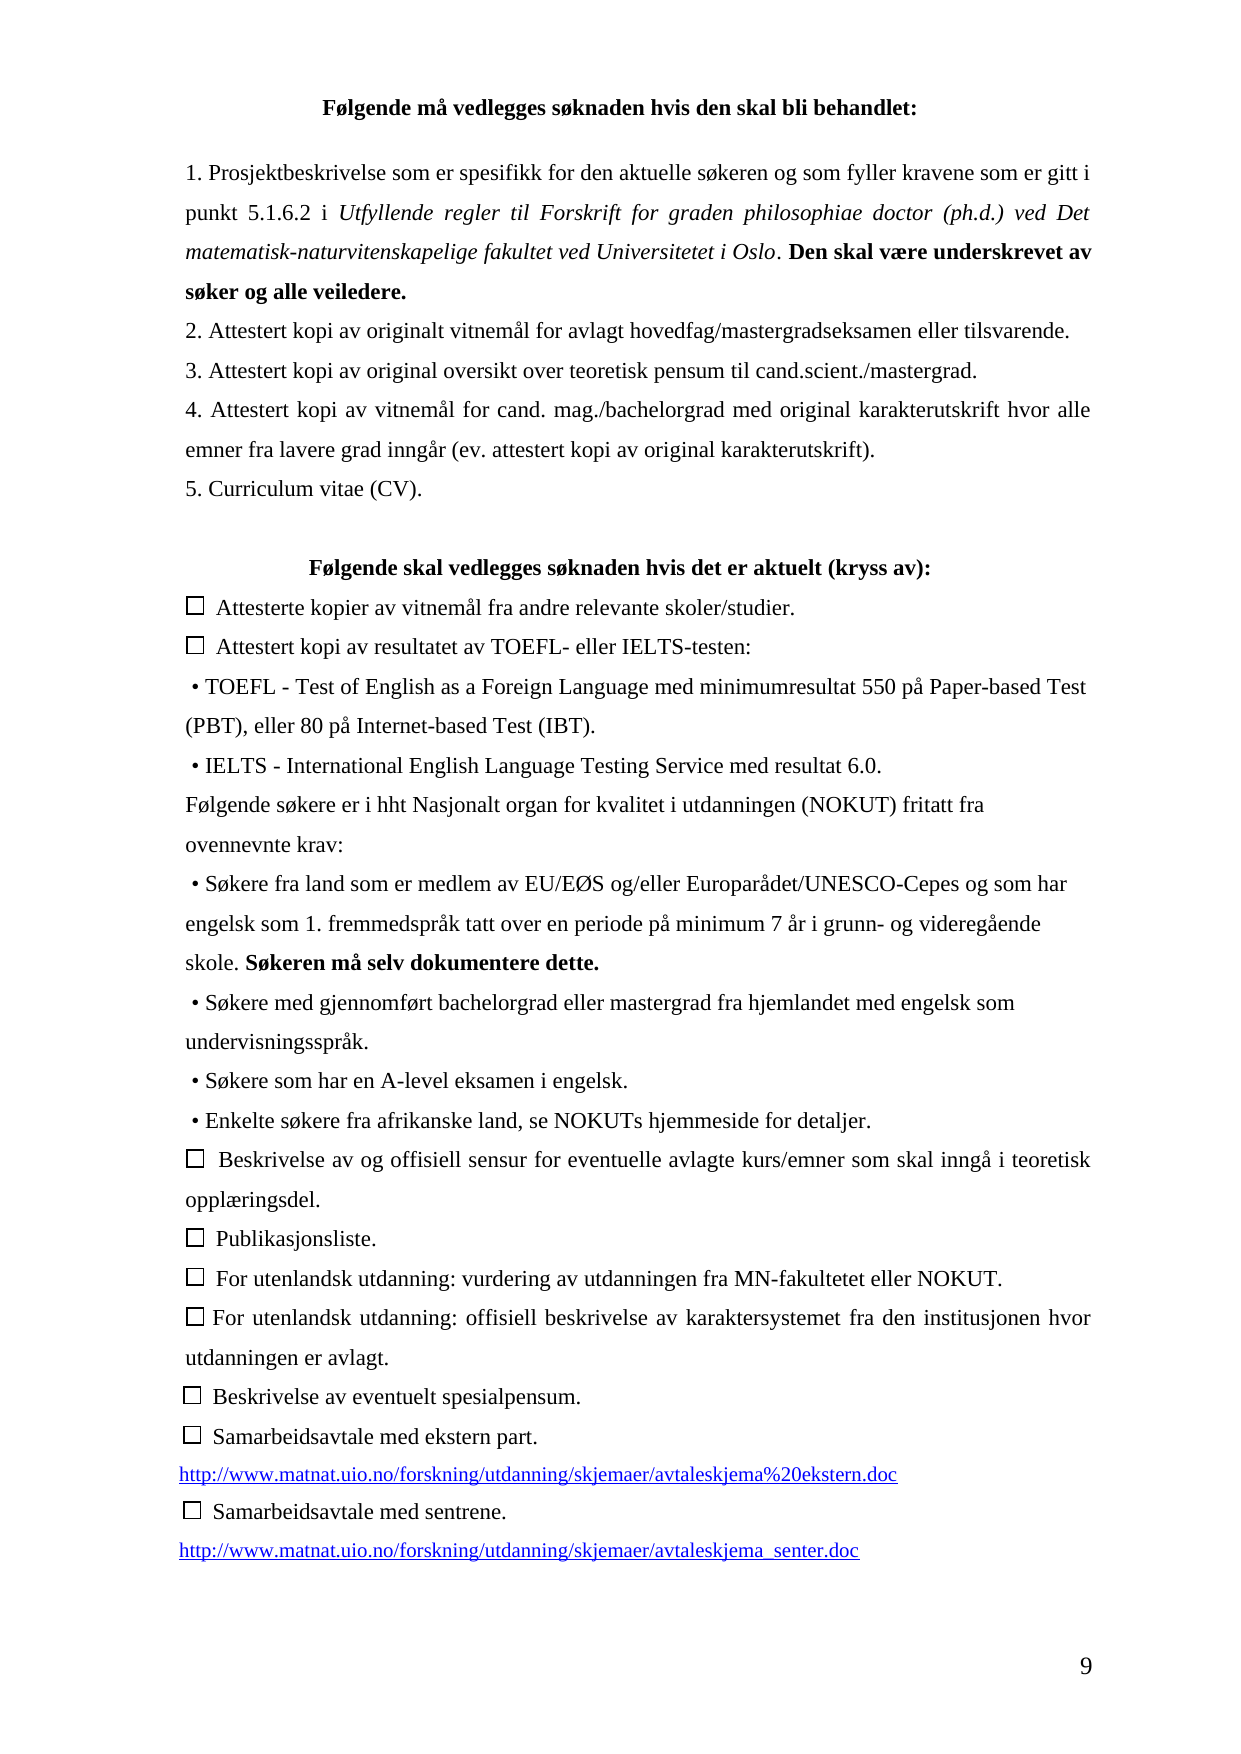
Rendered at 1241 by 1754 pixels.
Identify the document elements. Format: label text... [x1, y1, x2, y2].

text Beskrivelse av eventuelt spesialpensum. [148, 1383, 1092, 1410]
text 4. Attestert kopi av vitnemål for cand. mag./bachelorgrad med original karakterutskrift hvor alle emner fra lavere grad inngår (ev. attestert kopi av original karakterutskrift). [185, 396, 1092, 462]
text Publikasjonsliste. [185, 1225, 1092, 1252]
text 2. Attestert kopi av originalt vitnemål for avlagt hovedfag/mastergradseksamen eller tilsvarende. [185, 317, 1092, 344]
text http://www.matnat.uio.no/forskning/utdanning/skjemaer/avtaleskjema_senter.doc [148, 1538, 1092, 1562]
text Attesterte kopier av vitnemål fra andre relevante skoler/studier. [185, 594, 1092, 620]
text Følgende må vedlegges søknaden hvis den skal bli behandlet: [148, 94, 1092, 120]
text Følgende skal vedlegges søknaden hvis det er aktuelt (kryss av): [148, 554, 1092, 581]
text For utenlandsk utdanning: vurdering av utdanningen fra MN-fakultetet eller NOKUT. [185, 1265, 1092, 1291]
text For utenlandsk utdanning: offisiell beskrivelse av karaktersystemet fra den institusjonen hvor utdanningen er avlagt. [185, 1304, 1092, 1370]
text Beskrivelse av og offisiell sensur for eventuelle avlagte kurs/emner som skal inngå i teoretisk opplæringsdel. [185, 1146, 1092, 1212]
text 3. Attestert kopi av original oversikt over teoretisk pensum til cand.scient./mastergrad. [185, 357, 1092, 383]
text • TOEFL - Test of English as a Foreign Language med minimumresultat 550 på Paper-based Test (PBT), eller 80 på Internet-based Test (IBT). • IELTS - International English Language Testing Service med resultat 6.0. Følgende søkere er i hht Nasjonalt organ for kvalitet i utdanningen (NOKUT) fritatt fra ovennevnte krav: • Søkere fra land som er medlem av EU/EØS og/eller Europarådet/UNESCO-Cepes og som har engelsk som 1. fremmedspråk tatt over en periode på minimum 7 år i grunn- og videregående skole. Søkeren må selv dokumentere dette. • Søkere med gjennomført bachelorgrad eller mastergrad fra hjemlandet med engelsk som undervisningsspråk. • Søkere som har en A-level eksamen i engelsk. • Enkelte søkere fra afrikanske land, se NOKUTs hjemmeside for detaljer. [185, 673, 1092, 1133]
text Samarbeidsavtale med ekstern part. [148, 1423, 1092, 1449]
text http://www.matnat.uio.no/forskning/utdanning/skjemaer/avtaleskjema%20ekstern.doc [148, 1462, 1092, 1486]
text 5. Curriculum vitae (CV). [185, 475, 1092, 502]
text 1. Prosjektbeskrivelse som er spesifikk for den aktuelle søkeren og som fyller kravene som er gitt i punkt 5.1.6.2 i Utfyllende regler til Forskrift for graden philosophiae doctor (ph.d.) ved Det matematisk-naturvitenskapelige fakultet ved Universitetet i Oslo. Den skal være underskrevet av søker og alle veiledere. [185, 159, 1092, 304]
text Attestert kopi av resultatet av TOEFL- eller IELTS-testen: [185, 633, 1092, 659]
text Samarbeidsavtale med sentrene. [148, 1498, 1092, 1525]
